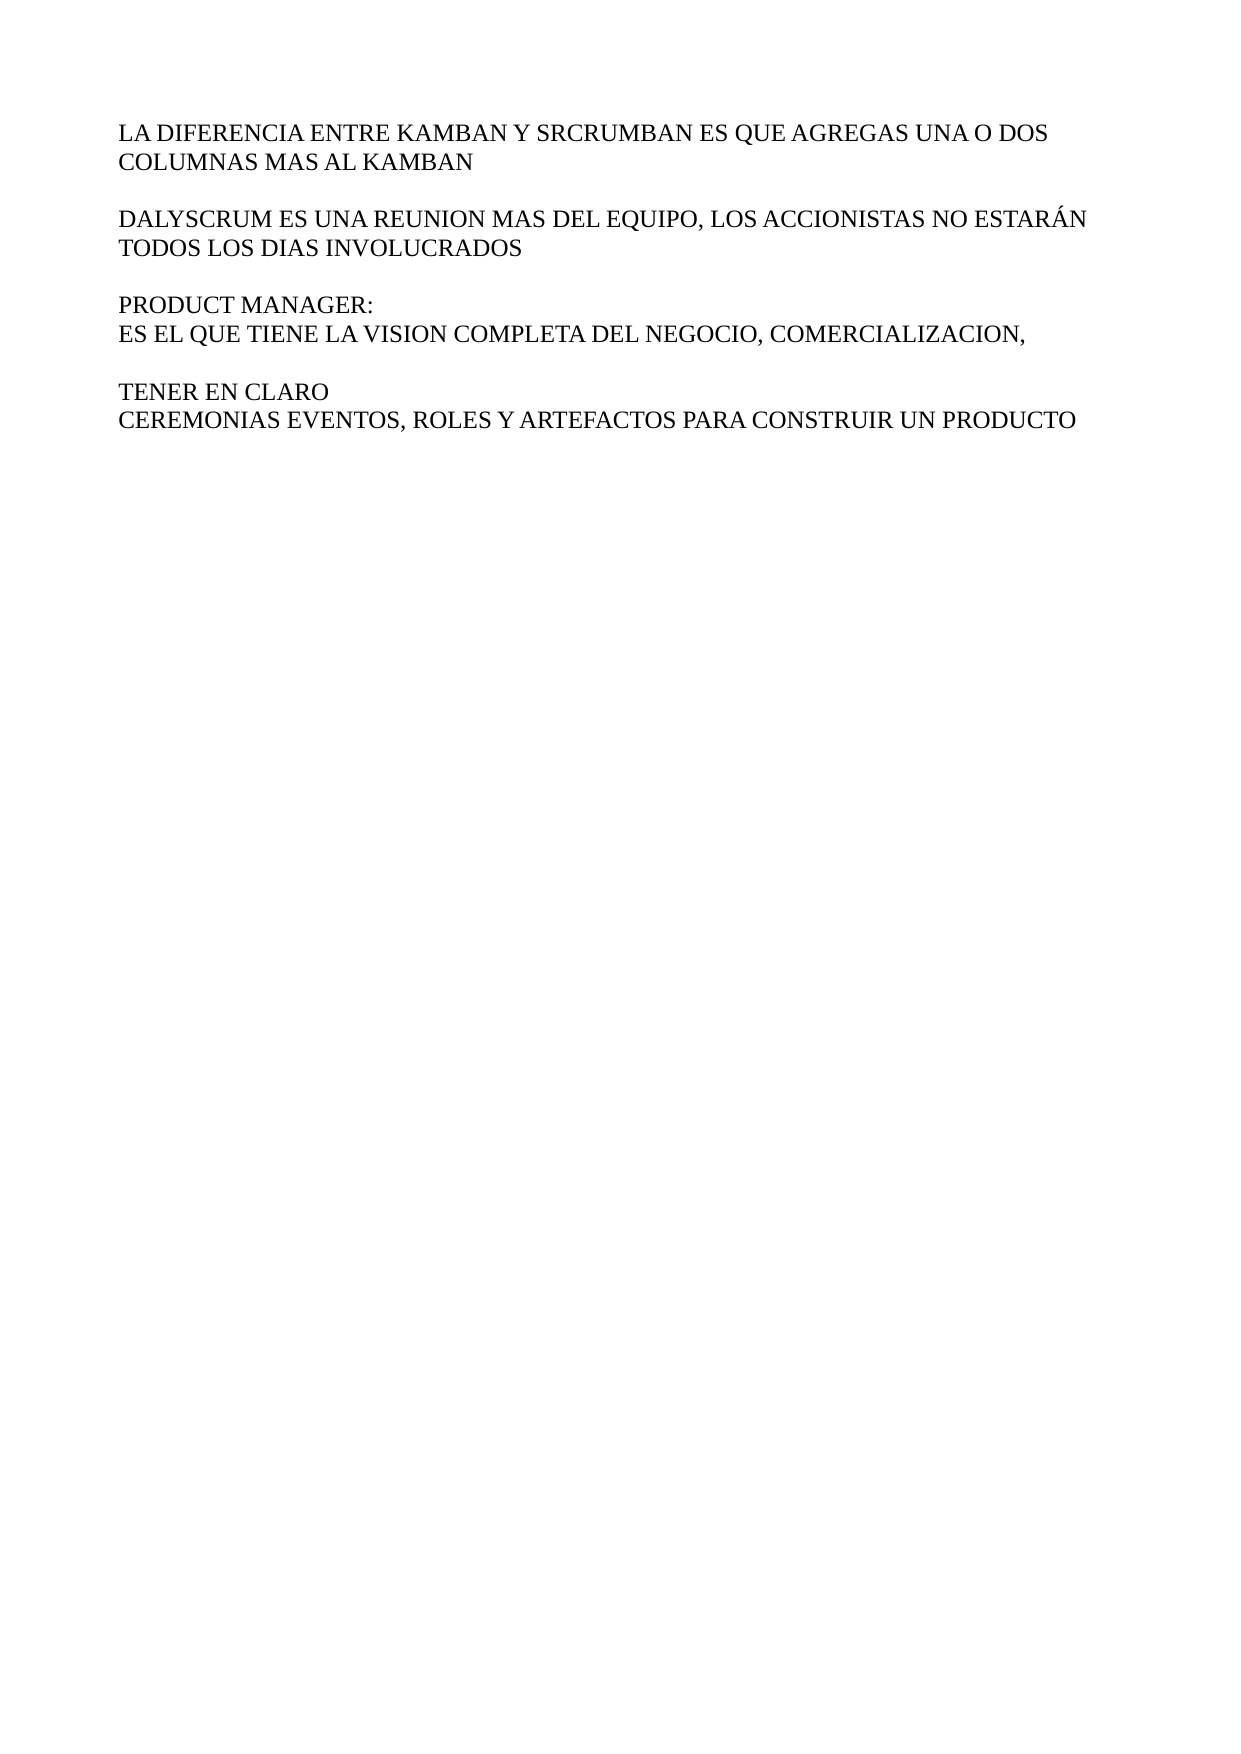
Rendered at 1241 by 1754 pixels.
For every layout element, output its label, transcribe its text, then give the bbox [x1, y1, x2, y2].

text DALYSCRUM ES UNA REUNION MAS DEL EQUIPO, LOS ACCIONISTAS NO ESTARÁN TODOS LOS DIAS INVOLUCRADOS [118, 204, 1122, 262]
text CEREMONIAS EVENTOS, ROLES Y ARTEFACTOS PARA CONSTRUIR UN PRODUCTO [118, 406, 1122, 434]
text ES EL QUE TIENE LA VISION COMPLETA DEL NEGOCIO, COMERCIALIZACION, [118, 319, 1122, 348]
text PRODUCT MANAGER: [118, 291, 1122, 319]
text LA DIFERENCIA ENTRE KAMBAN Y SRCRUMBAN ES QUE AGREGAS UNA O DOS COLUMNAS MAS AL KAMBAN [118, 118, 1122, 176]
text TENER EN CLARO [118, 377, 1122, 406]
